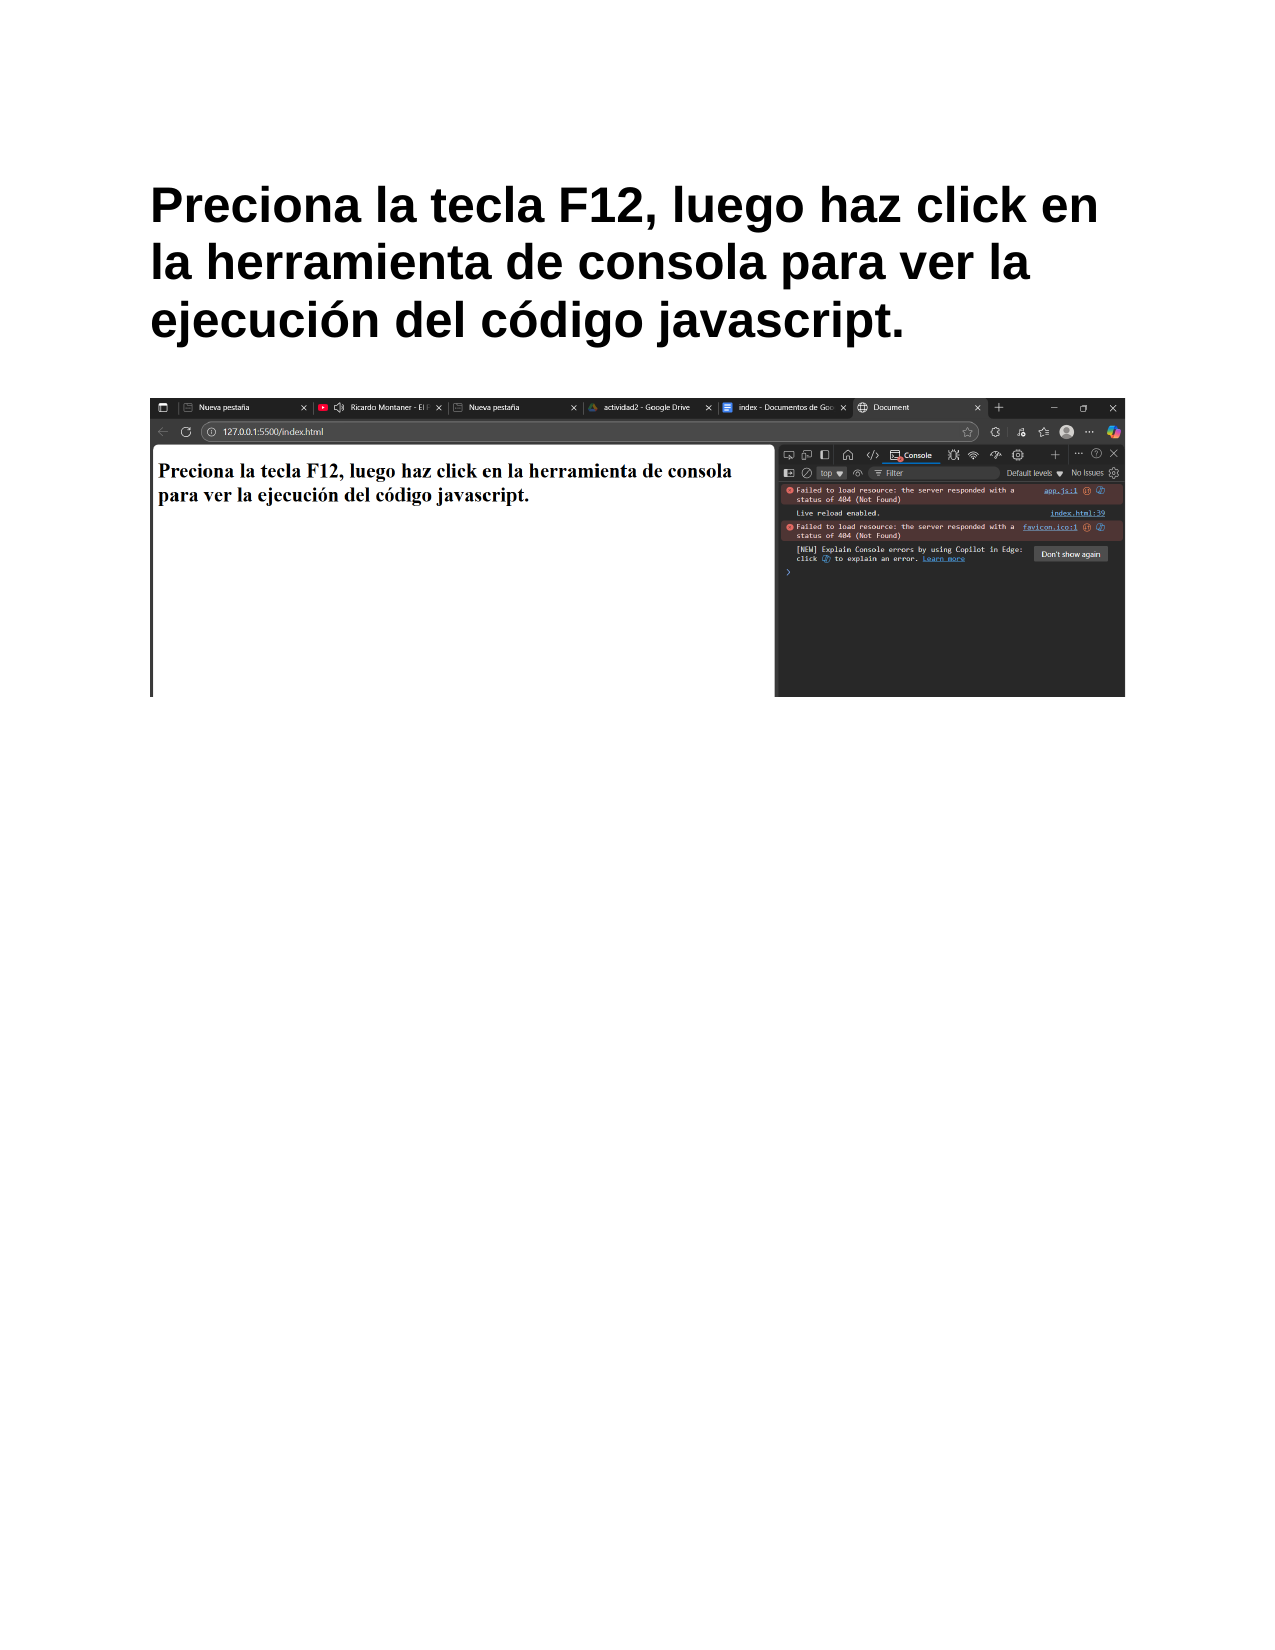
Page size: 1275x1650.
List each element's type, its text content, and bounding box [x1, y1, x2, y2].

subtitle Preciona la tecla F12, luego haz click en la herramienta de consola para ver la ejecución del código javascript. [150, 175, 1125, 347]
picture [150, 398, 1125, 697]
